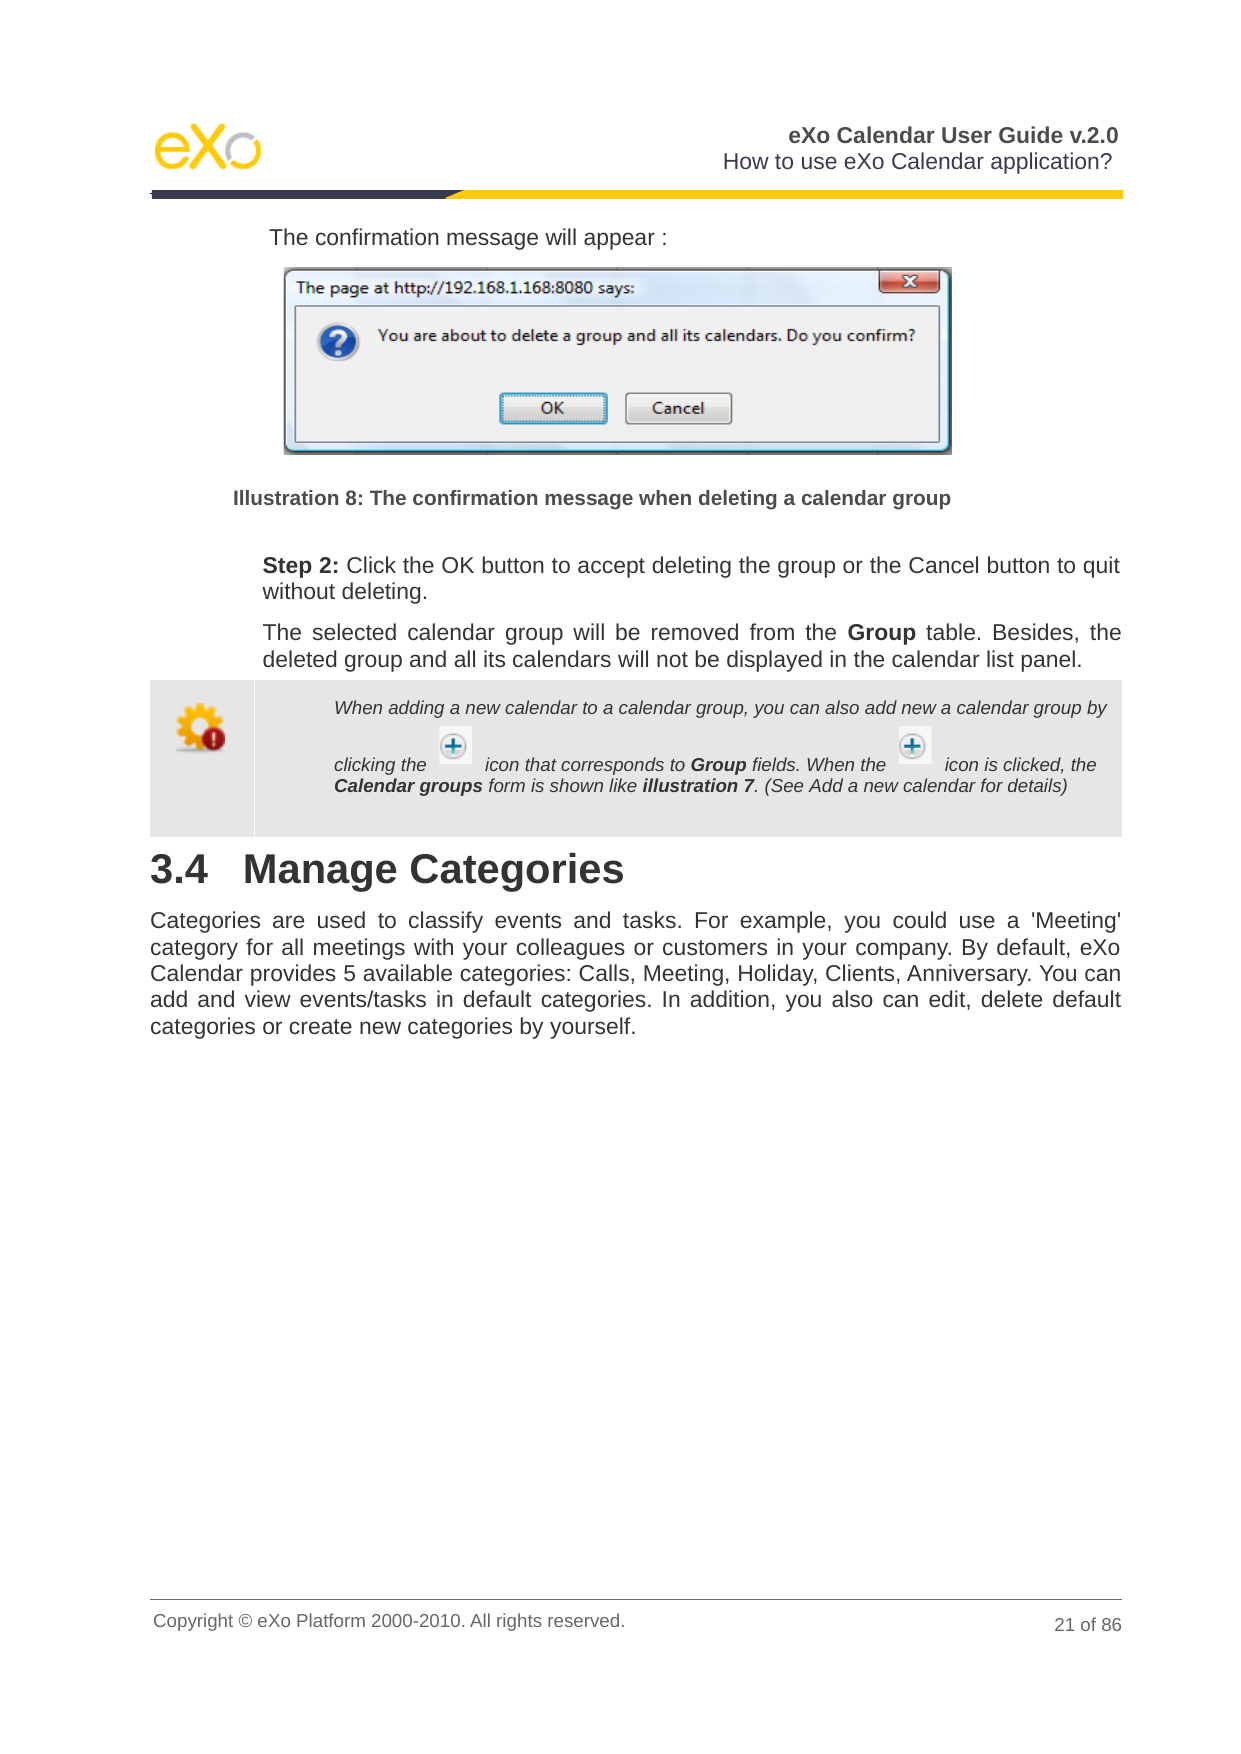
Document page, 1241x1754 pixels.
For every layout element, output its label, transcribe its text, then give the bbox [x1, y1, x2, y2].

list Step 2: Click the OK button to accept deleting the group or the Cancel button to quit without deleting. [225, 552, 1122, 604]
subtitle Manage Categories [150, 844, 1122, 892]
table_header [150, 680, 254, 703]
picture [439, 726, 473, 764]
picture [283, 267, 952, 455]
list The confirmation message will appear : [225, 223, 1122, 250]
text Categories are used to classify events and tasks. For example, you could use a 'Meeting' category for all meetings with your colleagues or customers in your company. By default, eXo Calendar provides 5 available categories: Calls, Meeting, Holiday, Clients, Anniversary. You can add and view events/tasks in default categories. In addition, you also can edit, delete default categories or create new categories by yourself. [150, 907, 1122, 1039]
list Illustration 8: The confirmation message when deleting a calendar group [218, 343, 967, 510]
picture [898, 726, 932, 764]
picture [155, 123, 262, 170]
table_header [226, 704, 254, 753]
table_header When adding a new calendar to a calendar group, you can also add new a calendar group by clicking the icon that corresponds to Group fields. When the icon is clicked, the Calendar groups form is shown like illustration 7. (See Add a new calendar for details) [255, 680, 1122, 837]
list The selected calendar group will be removed from the Group table. Besides, the deleted group and all its calendars will not be displayed in the calendar list panel. [225, 619, 1122, 672]
picture [175, 703, 226, 754]
table_header [150, 704, 175, 753]
table_header [150, 754, 254, 837]
picture [151, 190, 1124, 199]
